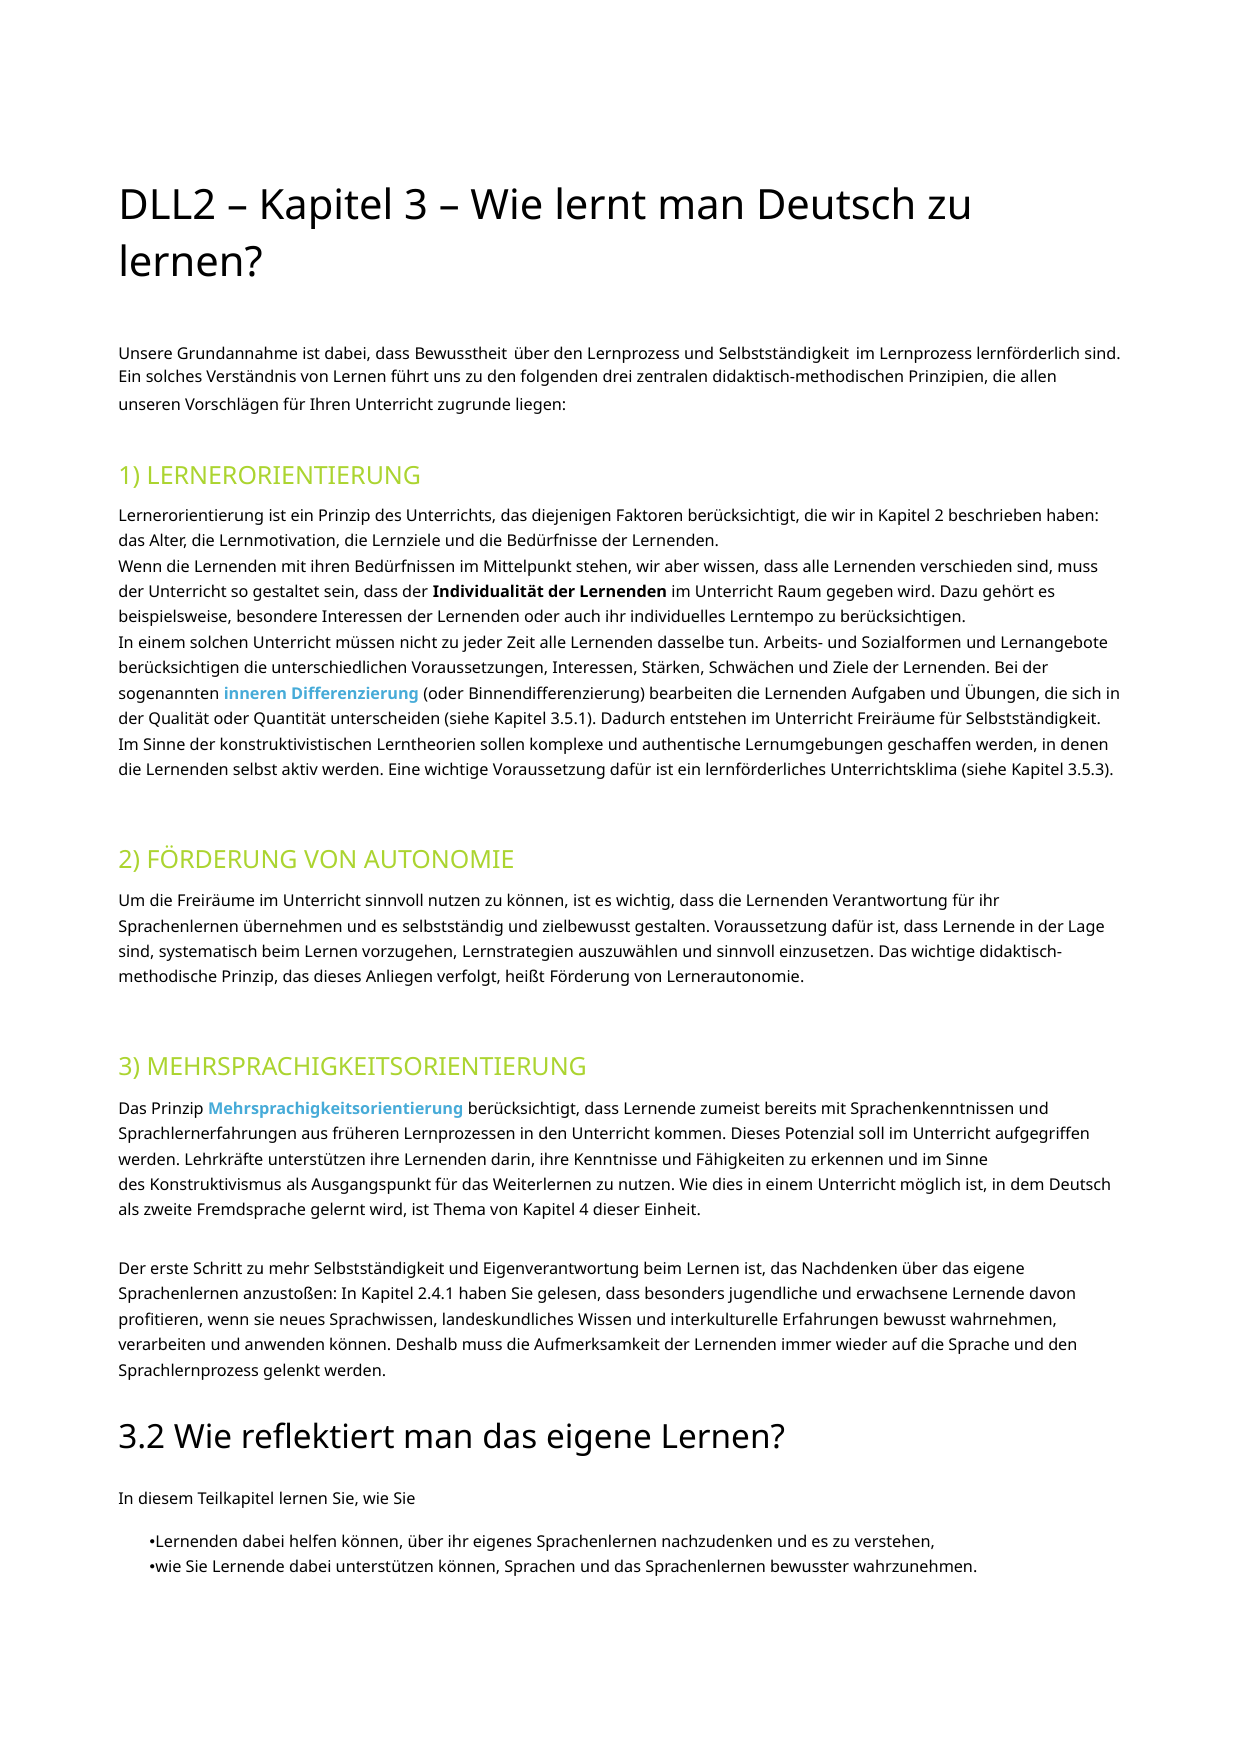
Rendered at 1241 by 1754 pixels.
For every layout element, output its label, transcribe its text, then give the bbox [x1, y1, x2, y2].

text Unsere Grundannahme ist dabei, dass Bewusstheit über den Lernprozess und Selbstständigkeit im Lernprozess lernförderlich sind. Ein solches Verständnis von Lernen führt uns zu den folgenden drei zentralen didaktisch-methodischen Prinzipien, die allen unseren Vorschlägen für Ihren Unterricht zugrunde liegen: [118, 336, 1122, 416]
subtitle 1) LERNERORIENTIERUNG [118, 457, 1122, 491]
text Der erste Schritt zu mehr Selbstständigkeit und Eigenverantwortung beim Lernen ist, das Nachdenken über das eigene Sprachenlernen anzustoßen: In Kapitel 2.4.1 haben Sie gelesen, dass besonders jugendliche und erwachsene Lernende davon profitieren, wenn sie neues Sprachwissen, landeskundliches Wissen und interkulturelle Erfahrungen bewusst wahrnehmen, verarbeiten und anwenden können. Deshalb muss die Aufmerksamkeit der Lernenden immer wieder auf die Sprache und den Sprachlernprozess gelenkt werden. [118, 1257, 1122, 1381]
text In diesem Teilkapitel lernen Sie, wie Sie [118, 1487, 1122, 1509]
text Um die Freiräume im Unterricht sinnvoll nutzen zu können, ist es wichtig, dass die Lernenden Verantwortung für ihr Sprachenlernen übernehmen und es selbstständig und zielbewusst gestalten. Voraussetzung dafür ist, dass Lernende in der Lage sind, systematisch beim Lernen vorzugehen, Lernstrategien auszuwählen und sinnvoll einzusetzen. Das wichtige didaktisch-methodische Prinzip, das dieses Anliegen verfolgt, heißt Förderung von Lernerautonomie. [118, 889, 1122, 988]
text Das Prinzip Mehrsprachigkeitsorientierung berücksichtigt, dass Lernende zumeist bereits mit Sprachenkenntnissen und Sprachlernerfahrungen aus früheren Lernprozessen in den Unterricht kommen. Dieses Potenzial soll im Unterricht aufgegriffen werden. Lehrkräfte unterstützen ihre Lernenden darin, ihre Kenntnisse und Fähigkeiten zu erkennen und im Sinne des Konstruktivismus als Ausgangspunkt für das Weiterlernen zu nutzen. Wie dies in einem Unterricht möglich ist, in dem Deutsch als zweite Fremdsprache gelernt wird, ist Thema von Kapitel 4 dieser Einheit. [118, 1097, 1122, 1221]
subtitle 3) MEHRSPRACHIGKEITSORIENTIERUNG [118, 1049, 1122, 1083]
list Lernenden dabei helfen können, über ihr eigenes Sprachenlernen nachzudenken und es zu verstehen, [118, 1527, 1122, 1552]
text Lernerorientierung ist ein Prinzip des Unterrichts, das diejenigen Faktoren berücksichtigt, die wir in Kapitel 2 beschrieben haben: das Alter, die Lernmotivation, die Lernziele und die Bedürfnisse der Lernenden. [118, 504, 1122, 551]
subtitle 2) FÖRDERUNG VON AUTONOMIE [118, 841, 1122, 876]
text In einem solchen Unterricht müssen nicht zu jeder Zeit alle Lernenden dasselbe tun. Arbeits- und Sozialformen und Lernangebote berücksichtigen die unterschiedlichen Voraussetzungen, Interessen, Stärken, Schwächen und Ziele der Lernenden. Bei der sogenannten inneren Differenzierung (oder Binnendifferenzierung) bearbeiten die Lernenden Aufgaben und Übungen, die sich in der Qualität oder Quantität unterscheiden (siehe Kapitel 3.5.1). Dadurch entstehen im Unterricht Freiräume für Selbstständigkeit. Im Sinne der konstruktivistischen Lerntheorien sollen komplexe und authentische Lernumgebungen geschaffen werden, in denen die Lernenden selbst aktiv werden. Eine wichtige Voraussetzung dafür ist ein lernförderliches Unterrichtsklima (siehe Kapitel 3.5.3). [118, 631, 1122, 780]
text 3.2 Wie reflektiert man das eigene Lernen? [118, 1413, 1122, 1458]
text DLL2 – Kapitel 3 – Wie lernt man Deutsch zu lernen? [118, 175, 1122, 288]
text Wenn die Lernenden mit ihren Bedürfnissen im Mittelpunkt stehen, wir aber wissen, dass alle Lernenden verschieden sind, muss der Unterricht so gestaltet sein, dass der Individualität der Lernenden im Unterricht Raum gegeben wird. Dazu gehört es beispielsweise, besondere Interessen der Lernenden oder auch ihr individuelles Lerntempo zu berücksichtigen. [118, 555, 1122, 628]
list wie Sie Lernende dabei unterstützen können, Sprachen und das Sprachenlernen bewusster wahrzunehmen. [118, 1552, 1122, 1577]
